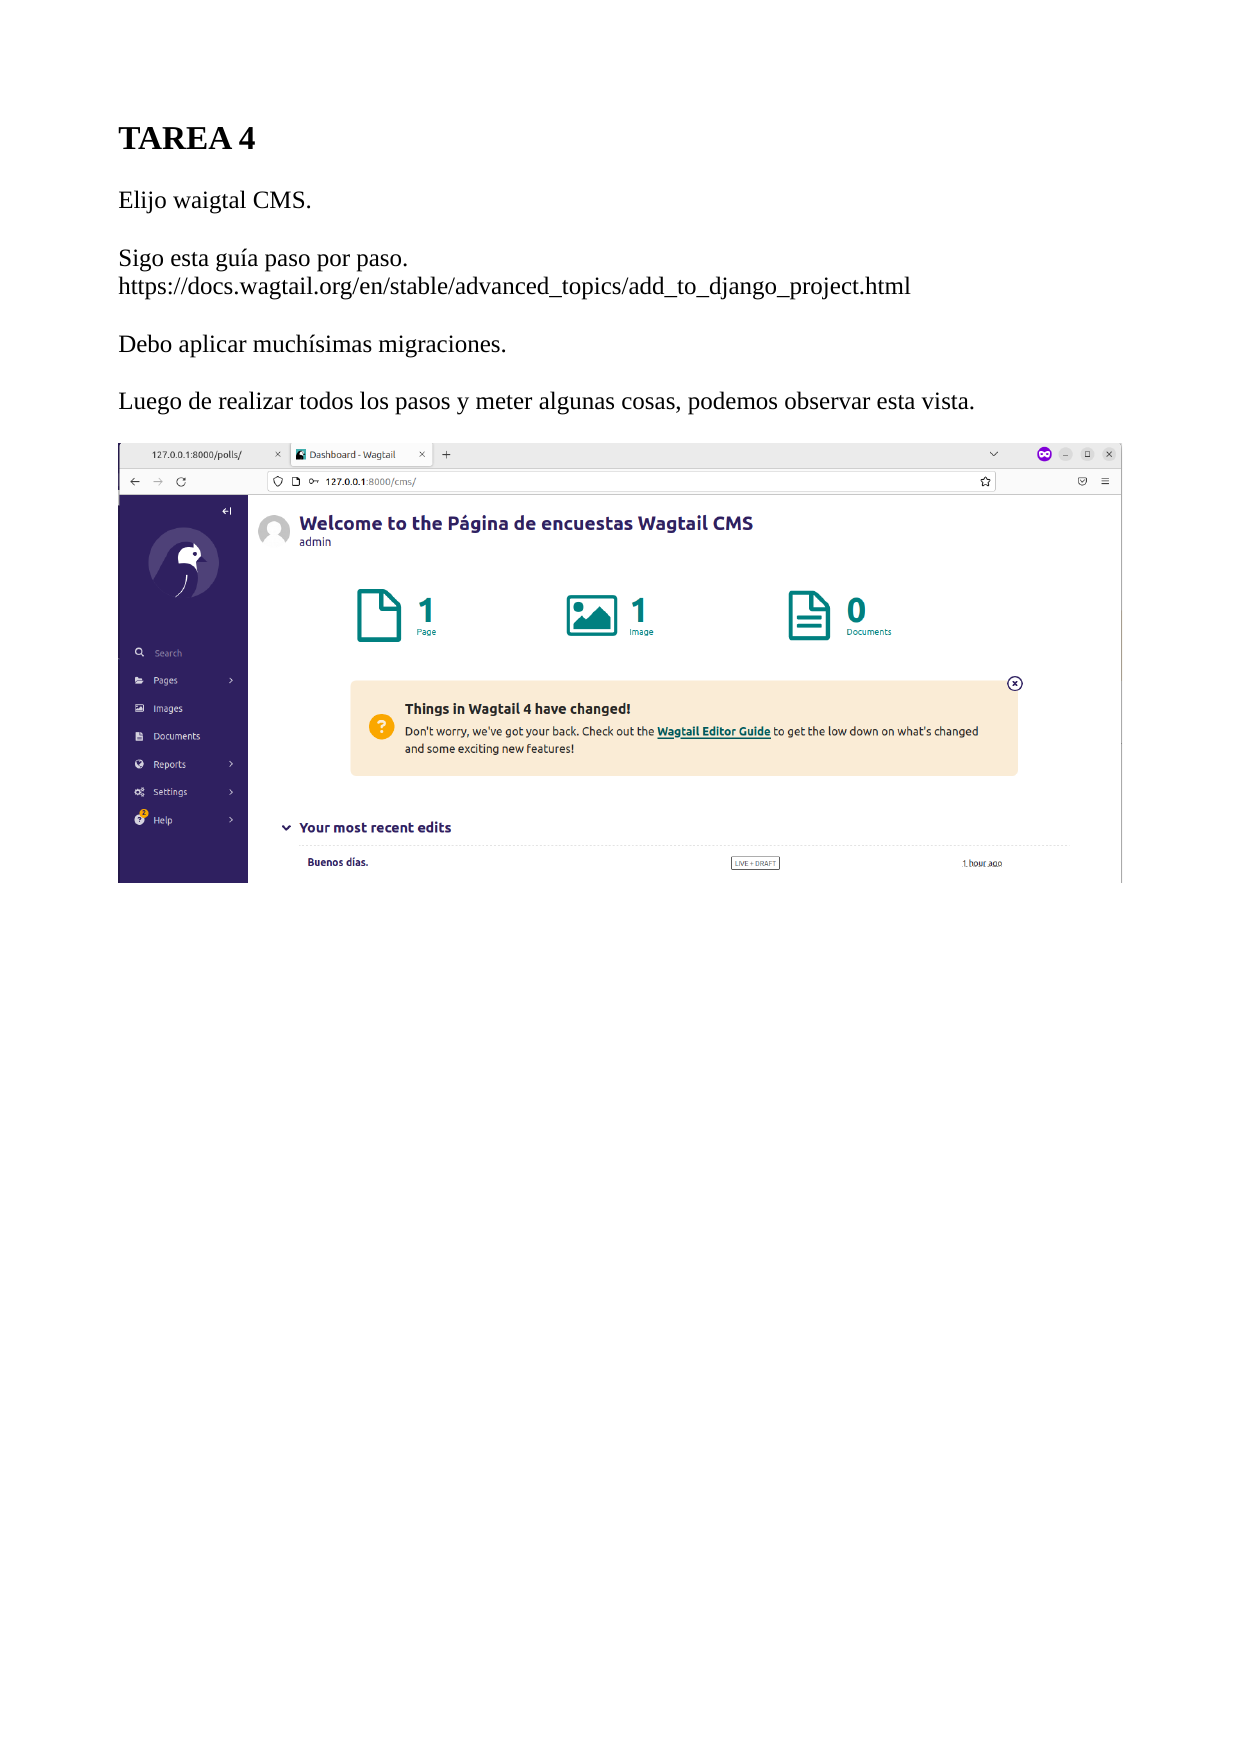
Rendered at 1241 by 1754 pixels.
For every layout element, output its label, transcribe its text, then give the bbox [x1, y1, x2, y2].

text Luego de realizar todos los pasos y meter algunas cosas, podemos observar esta vista. [118, 386, 1122, 415]
text https://docs.wagtail.org/en/stable/advanced_topics/add_to_django_project.html [118, 271, 1122, 300]
picture [118, 443, 1123, 883]
text TAREA 4 [118, 118, 1122, 156]
text Elijo waigtal CMS. [118, 185, 1122, 214]
text Debo aplicar muchísimas migraciones. [118, 329, 1122, 358]
text Sigo esta guía paso por paso. [118, 243, 1122, 271]
